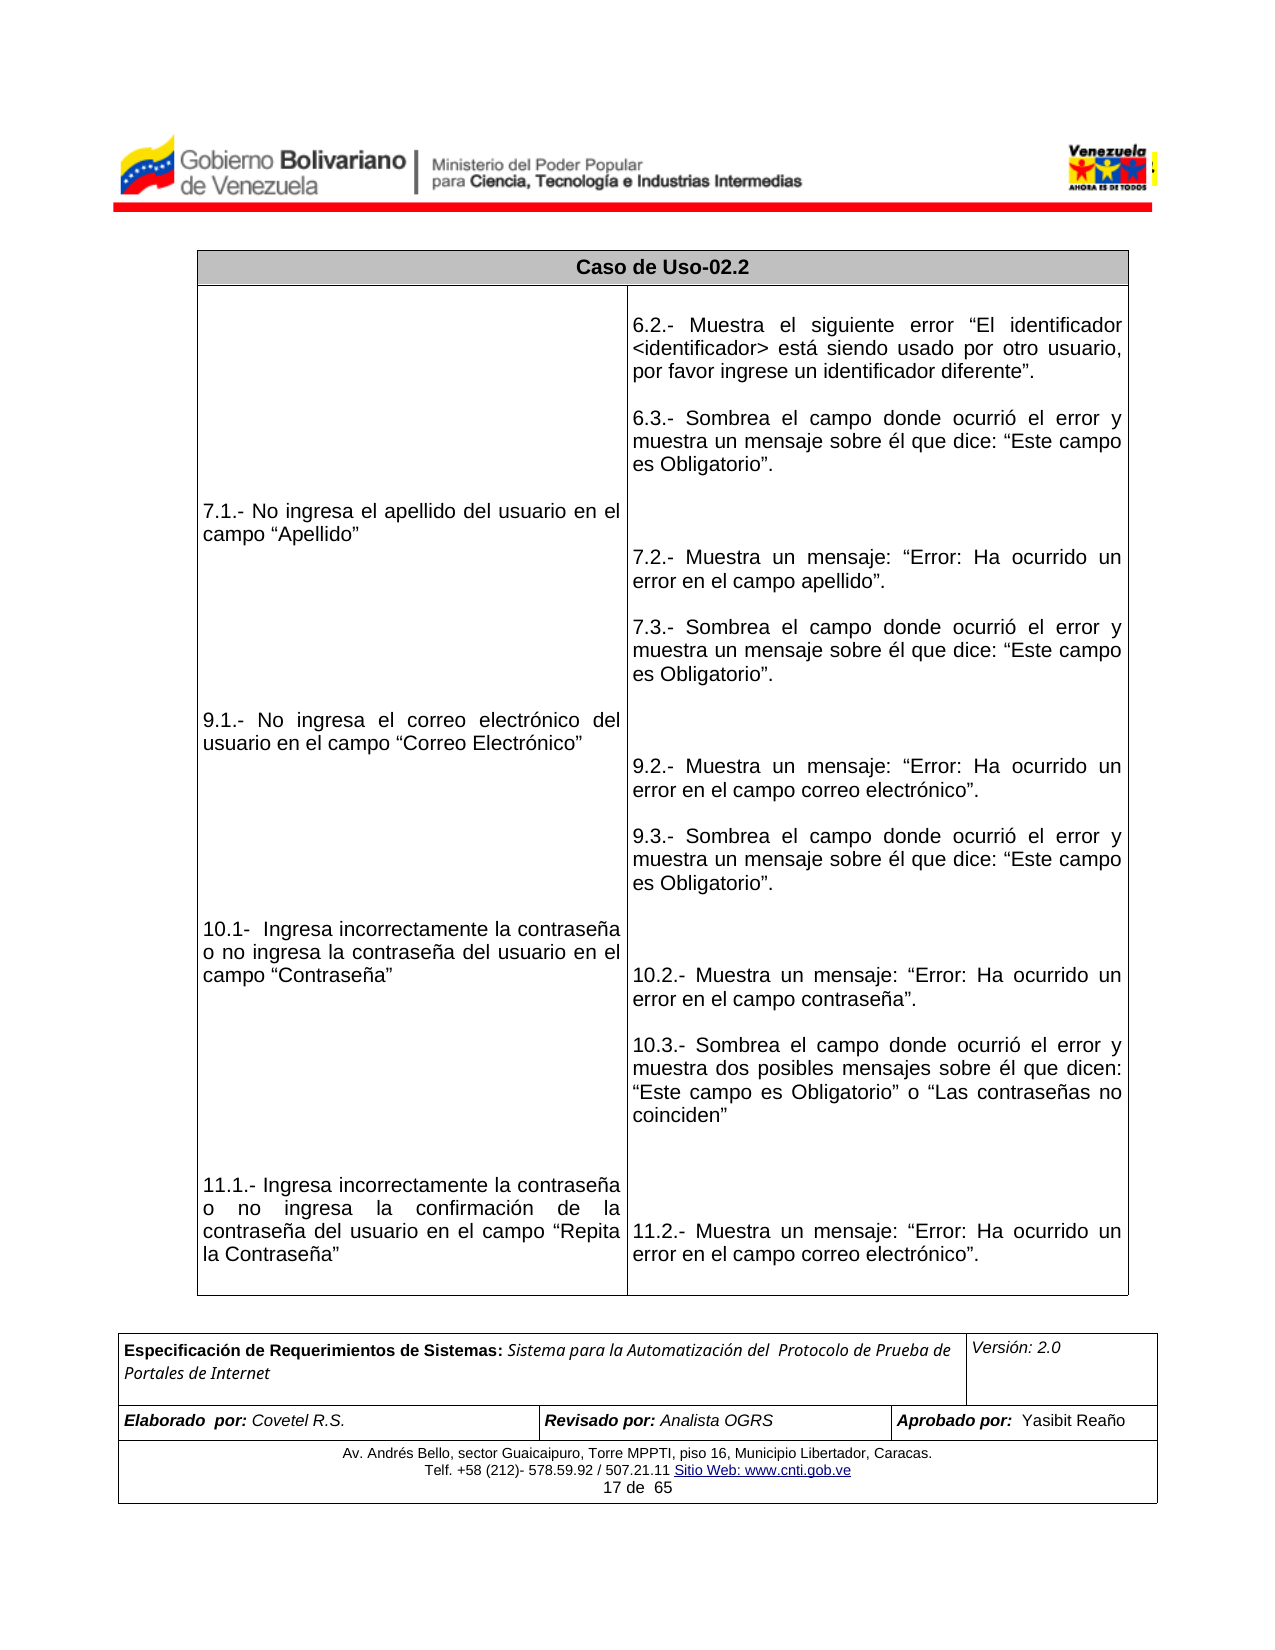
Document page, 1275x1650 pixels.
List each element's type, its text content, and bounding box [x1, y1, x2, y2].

picture [113, 126, 1153, 212]
table_cell 6.2.- Muestra el siguiente error “El identificador <identificador> está siendo usado por otro usuario, por favor ingrese un identificador diferente”. 6.3.- Sombrea el campo donde ocurrió el error y muestra un mensaje sobre él que dice: “Este campo es Obligatorio”. 7.2.- Muestra un mensaje: “Error: Ha ocurrido un error en el campo apellido”. 7.3.- Sombrea el campo donde ocurrió el error y muestra un mensaje sobre él que dice: “Este campo es Obligatorio”. 9.2.- Muestra un mensaje: “Error: Ha ocurrido un error en el campo correo electrónico”. 9.3.- Sombrea el campo donde ocurrió el error y muestra un mensaje sobre él que dice: “Este campo es Obligatorio”. 10.2.- Muestra un mensaje: “Error: Ha ocurrido un error en el campo contraseña”. 10.3.- Sombrea el campo donde ocurrió el error y muestra dos posibles mensajes sobre él que dicen: “Este campo es Obligatorio” o “Las contraseñas no coinciden” 11.2.- Muestra un mensaje: “Error: Ha ocurrido un error en el campo correo electrónico”. [628, 286, 1128, 1295]
table_header Caso de Uso-02.2 [198, 251, 1128, 284]
table_cell 7.1.- No ingresa el apellido del usuario en el campo “Apellido” 9.1.- No ingresa el correo electrónico del usuario en el campo “Correo Electrónico” 10.1- Ingresa incorrectamente la contraseña o no ingresa la contraseña del usuario en el campo “Contraseña” 11.1.- Ingresa incorrectamente la contraseña o no ingresa la confirmación de la contraseña del usuario en el campo “Repita la Contraseña” [198, 286, 627, 1295]
